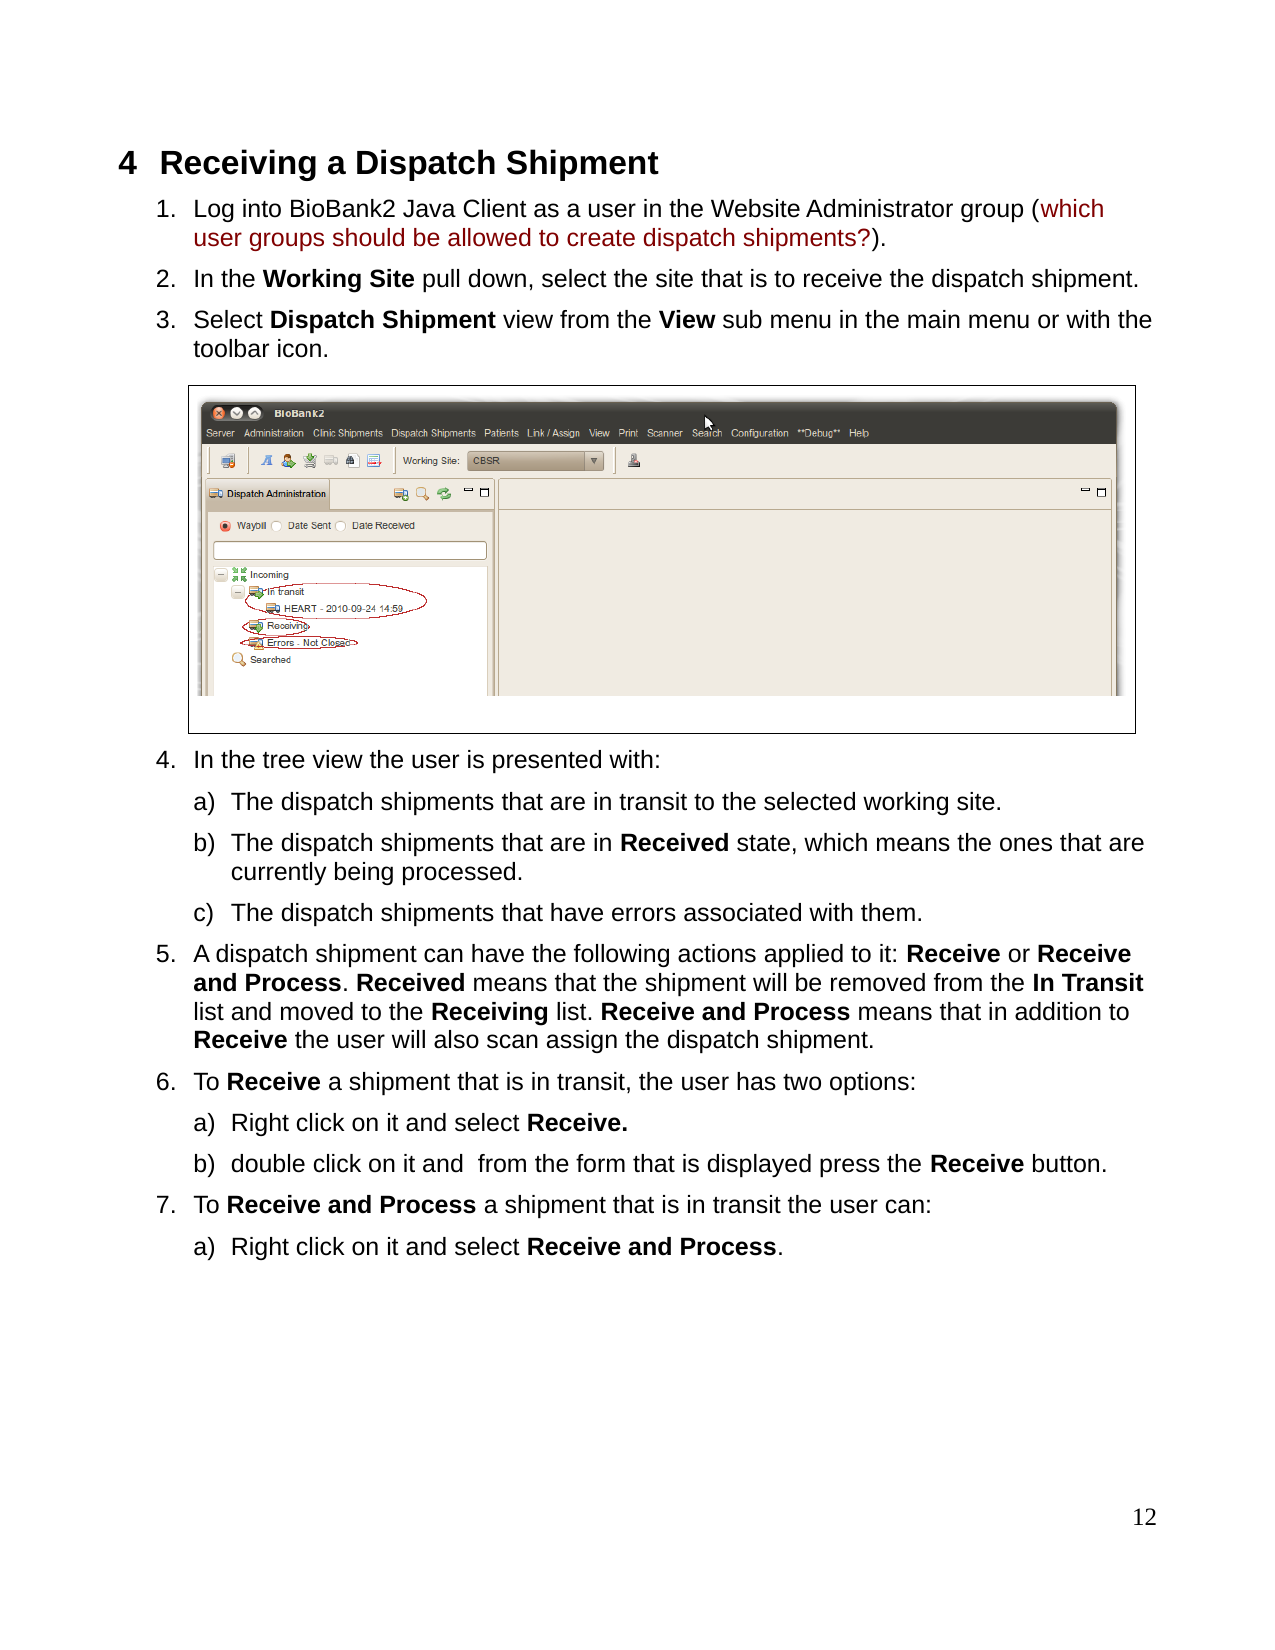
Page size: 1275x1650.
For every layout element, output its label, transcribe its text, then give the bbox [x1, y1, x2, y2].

list To Receive a shipment that is in transit, the user has two options: [156, 1067, 1157, 1095]
list Log into BioBank2 Java Client as a user in the Website Administrator group (which user groups should be allowed to create dispatch shipments?). [156, 194, 1157, 252]
list Right click on it and select Receive. [193, 1108, 1157, 1137]
list To Receive and Process a shipment that is in transit the user can: [156, 1190, 1157, 1219]
subtitle Receiving a Dispatch Shipment [118, 143, 1157, 182]
list In the tree view the user is presented with: [156, 376, 1157, 774]
list [189, 386, 1135, 733]
list The dispatch shipments that have errors associated with them. [193, 898, 1157, 927]
list The dispatch shipments that are in Received state, which means the ones that are currently being processed. [193, 828, 1157, 885]
list Select Dispatch Shipment view from the View sub menu in the main menu or with the toolbar icon. [156, 306, 1157, 363]
picture [197, 393, 1127, 696]
list A dispatch shipment can have the following actions applied to it: Receive or Receive and Process. Received means that the shipment will be removed from the In Transit list and moved to the Receiving list. Receive and Process means that in addition to Receive the user will also scan assign the dispatch shipment. [156, 939, 1157, 1054]
list double click on it and from the form that is displayed press the Receive button. [193, 1149, 1157, 1178]
list In the Working Site pull down, select the site that is to receive the dispatch shipment. [156, 264, 1157, 293]
list Right click on it and select Receive and Process. [193, 1232, 1157, 1260]
list The dispatch shipments that are in transit to the selected working site. [193, 787, 1157, 815]
